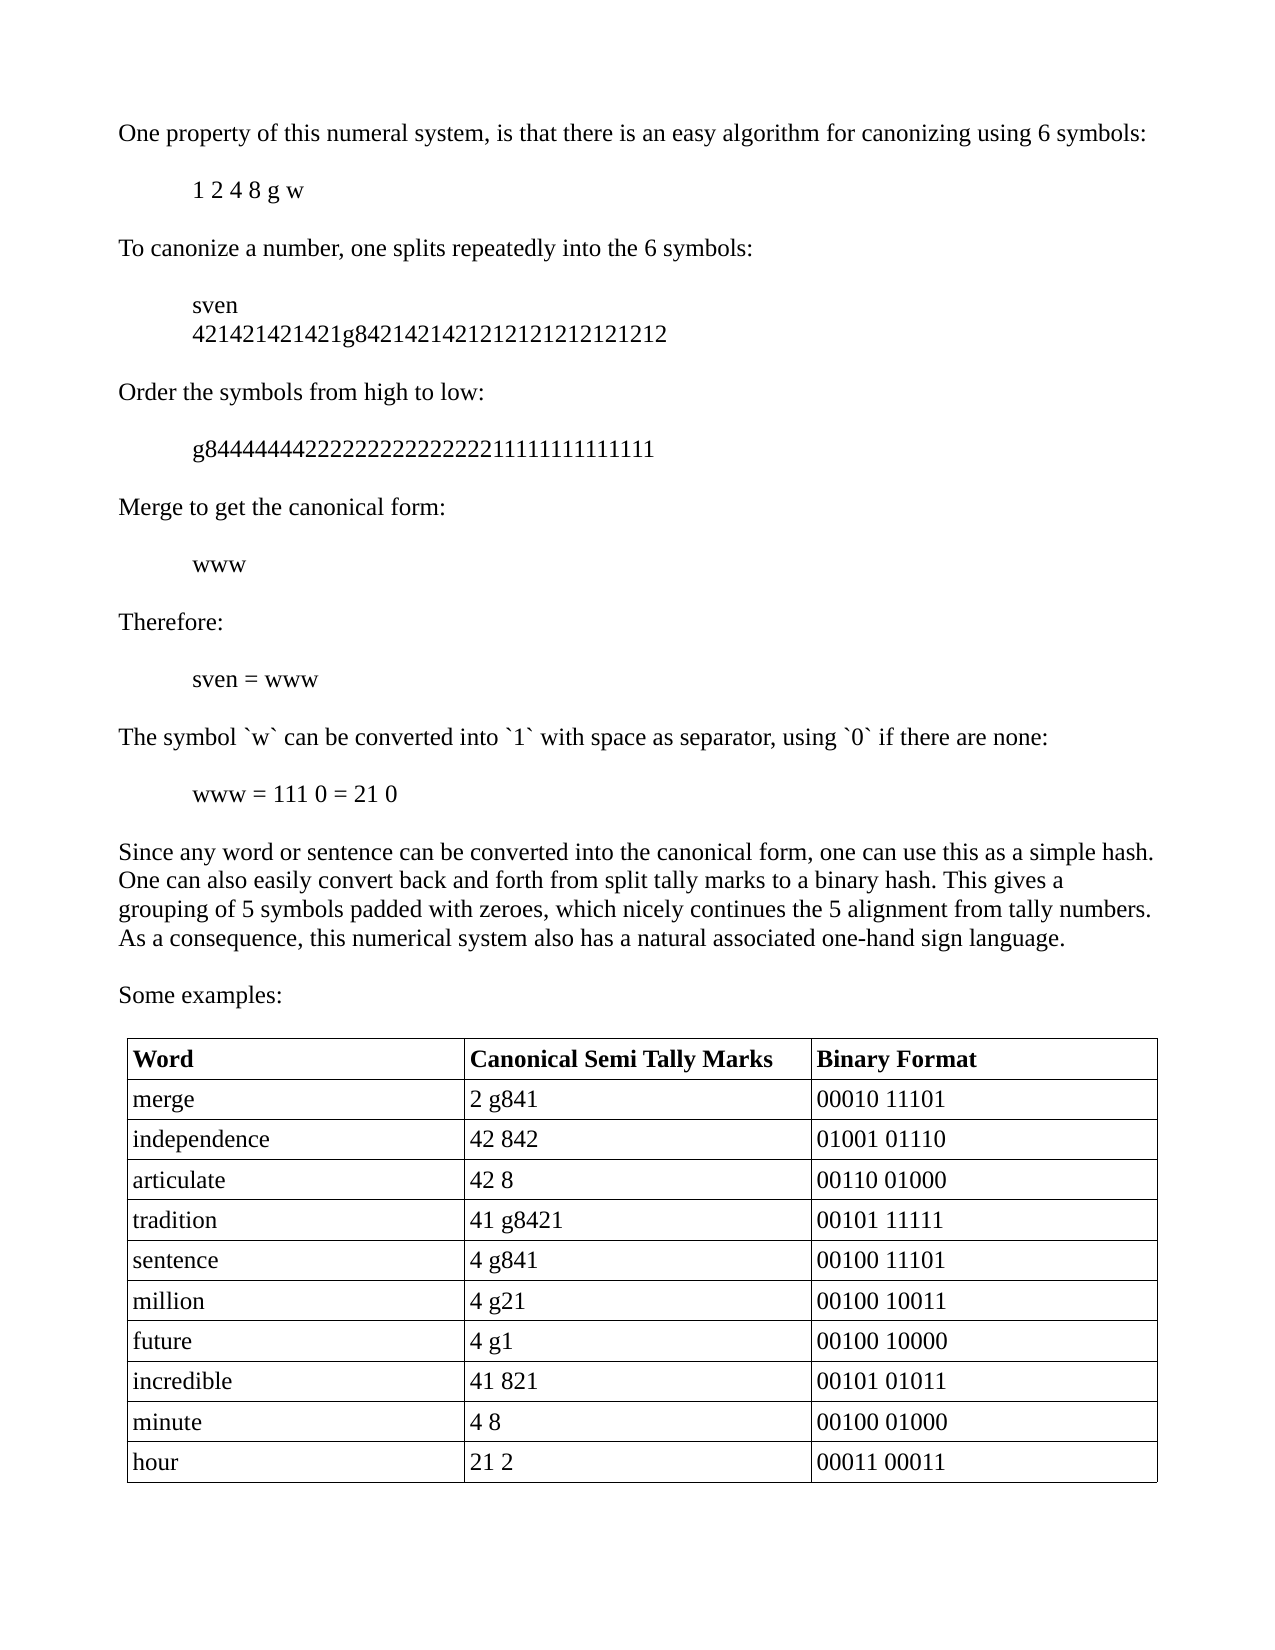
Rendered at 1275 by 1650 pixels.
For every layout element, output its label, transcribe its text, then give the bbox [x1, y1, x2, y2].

text As a consequence, this numerical system also has a natural associated one-hand sign language. [118, 923, 1157, 952]
table_cell 01001 01110 [812, 1120, 1157, 1159]
table_cell 42 842 [465, 1120, 811, 1159]
table_cell 41 g8421 [465, 1200, 811, 1240]
table_cell 00101 11111 [812, 1200, 1157, 1240]
table_cell incredible [128, 1362, 464, 1401]
text Since any word or sentence can be converted into the canonical form, one can use this as a simple hash. [118, 837, 1157, 866]
table_cell merge [128, 1080, 464, 1119]
table_cell 00010 11101 [812, 1080, 1157, 1119]
text One can also easily convert back and forth from split tally marks to a binary hash. This gives a grouping of 5 symbols padded with zeroes, which nicely continues the 5 alignment from tally numbers. [118, 866, 1157, 923]
table_header Binary Format [812, 1039, 1157, 1078]
table_cell 00101 01011 [812, 1362, 1157, 1401]
table_cell 4 g841 [465, 1241, 811, 1280]
table_cell future [128, 1321, 464, 1361]
table_cell million [128, 1281, 464, 1320]
text To canonize a number, one splits repeatedly into the 6 symbols: [118, 233, 1157, 262]
text Therefore: [118, 607, 1157, 636]
text 1 2 4 8 g w [118, 176, 1157, 204]
text g8444444422222222222222211111111111111 [118, 434, 1157, 463]
table_cell 2 g841 [465, 1080, 811, 1119]
table_cell 4 g21 [465, 1281, 811, 1320]
table_cell 00011 00011 [812, 1442, 1157, 1482]
table_cell independence [128, 1120, 464, 1159]
text sven [118, 291, 1157, 319]
text The symbol `w` can be converted into `1` with space as separator, using `0` if there are none: [118, 722, 1157, 751]
text One property of this numeral system, is that there is an easy algorithm for canonizing using 6 symbols: [118, 118, 1157, 147]
text Order the symbols from high to low: [118, 377, 1157, 406]
table_cell 00110 01000 [812, 1160, 1157, 1199]
table_cell 4 g1 [465, 1321, 811, 1361]
table_cell 42 8 [465, 1160, 811, 1199]
table_cell tradition [128, 1200, 464, 1240]
table_cell 41 821 [465, 1362, 811, 1401]
table_cell minute [128, 1402, 464, 1441]
text www = 111 0 = 21 0 [118, 779, 1157, 808]
text www [118, 549, 1157, 578]
table_header Canonical Semi Tally Marks [465, 1039, 811, 1078]
table_cell 00100 11101 [812, 1241, 1157, 1280]
table_cell articulate [128, 1160, 464, 1199]
table_cell 4 8 [465, 1402, 811, 1441]
text Some examples: [118, 981, 1157, 1009]
text sven = www [118, 664, 1157, 693]
table_cell 00100 10000 [812, 1321, 1157, 1361]
table_cell 00100 01000 [812, 1402, 1157, 1441]
table_cell 21 2 [465, 1442, 811, 1482]
text Merge to get the canonical form: [118, 492, 1157, 521]
table_header Word [128, 1039, 464, 1078]
text 421421421421g8421421421212121212121212 [118, 319, 1157, 348]
table_cell sentence [128, 1241, 464, 1280]
table_cell hour [128, 1442, 464, 1482]
table_cell 00100 10011 [812, 1281, 1157, 1320]
